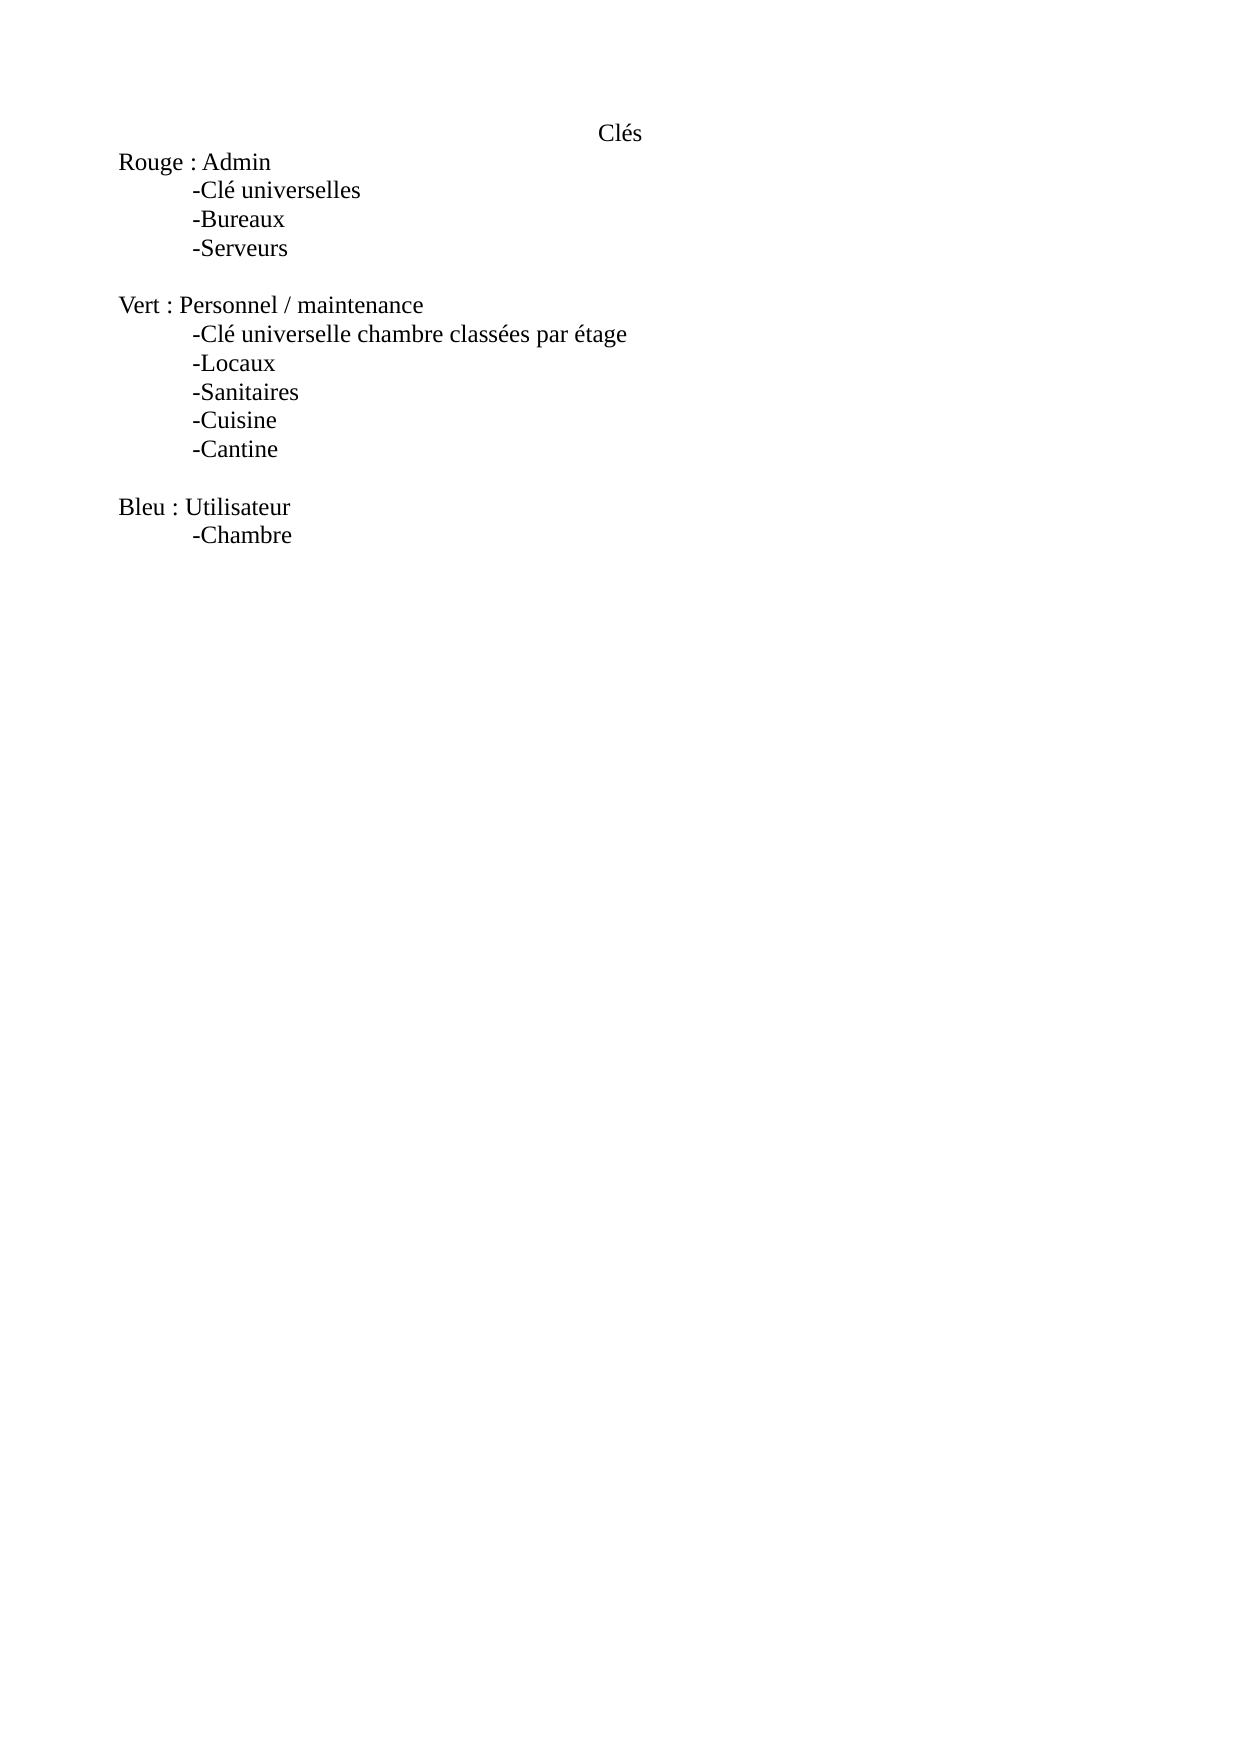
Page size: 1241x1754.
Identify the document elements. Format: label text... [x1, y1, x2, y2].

text -Cantine [118, 434, 1122, 463]
text Vert : Personnel / maintenance [118, 291, 1122, 319]
text -Clé universelle chambre classées par étage [118, 319, 1122, 348]
text -Bureaux [118, 204, 1122, 233]
text Rouge : Admin [118, 147, 1122, 176]
text Clés [118, 118, 1122, 147]
text -Serveurs [118, 233, 1122, 262]
text -Cuisine [118, 406, 1122, 434]
text -Locaux [118, 348, 1122, 377]
text Bleu : Utilisateur [118, 492, 1122, 521]
text -Sanitaires [118, 377, 1122, 406]
text -Clé universelles [118, 176, 1122, 204]
text -Chambre [118, 521, 1122, 549]
